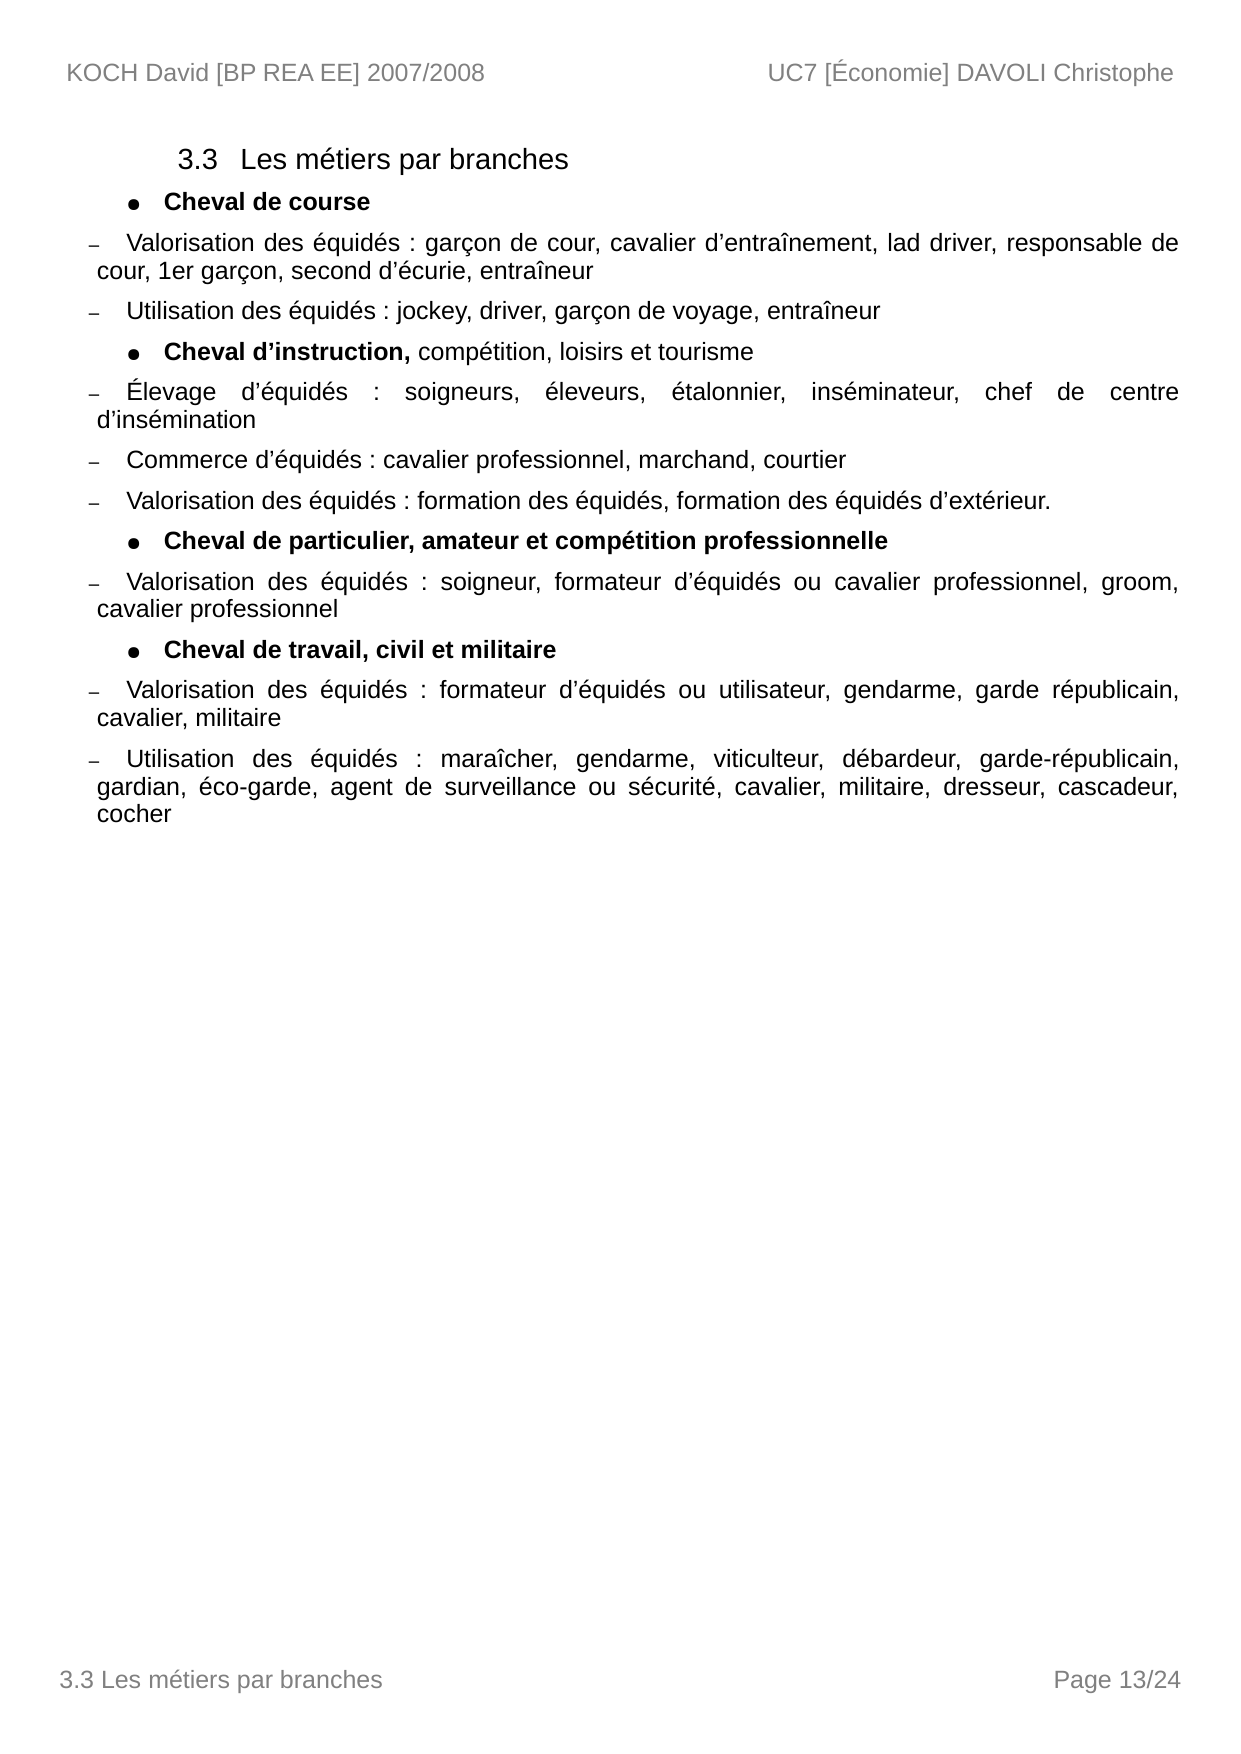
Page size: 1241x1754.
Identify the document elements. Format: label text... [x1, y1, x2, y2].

list Valorisation des équidés : soigneur, formateur d’équidés ou cavalier professionnel, groom, cavalier professionnel [59, 567, 1181, 623]
list Cheval de course [97, 188, 1181, 216]
list Utilisation des équidés : jockey, driver, garçon de voyage, entraîneur [59, 297, 1181, 325]
list Valorisation des équidés : garçon de cour, cavalier d’entraînement, lad driver, responsable de cour, 1er garçon, second d’écurie, entraîneur [59, 228, 1181, 284]
list Commerce d’équidés : cavalier professionnel, marchand, courtier [59, 446, 1181, 474]
subtitle Les métiers par branches [59, 143, 1181, 176]
list Cheval d’instruction, compétition, loisirs et tourisme [97, 337, 1181, 365]
list Utilisation des équidés : maraîcher, gendarme, viticulteur, débardeur, garde-républicain, gardian, éco-garde, agent de surveillance ou sécurité, cavalier, militaire, dresseur, cascadeur, cocher [59, 744, 1181, 828]
list Cheval de travail, civil et militaire [97, 636, 1181, 663]
list Valorisation des équidés : formation des équidés, formation des équidés d’extérieur. [59, 486, 1181, 514]
list Cheval de particulier, amateur et compétition professionnelle [97, 527, 1181, 555]
list Élevage d’équidés : soigneurs, éleveurs, étalonnier, inséminateur, chef de centre d’insémination [59, 378, 1181, 433]
list Valorisation des équidés : formateur d’équidés ou utilisateur, gendarme, garde républicain, cavalier, militaire [59, 676, 1181, 732]
